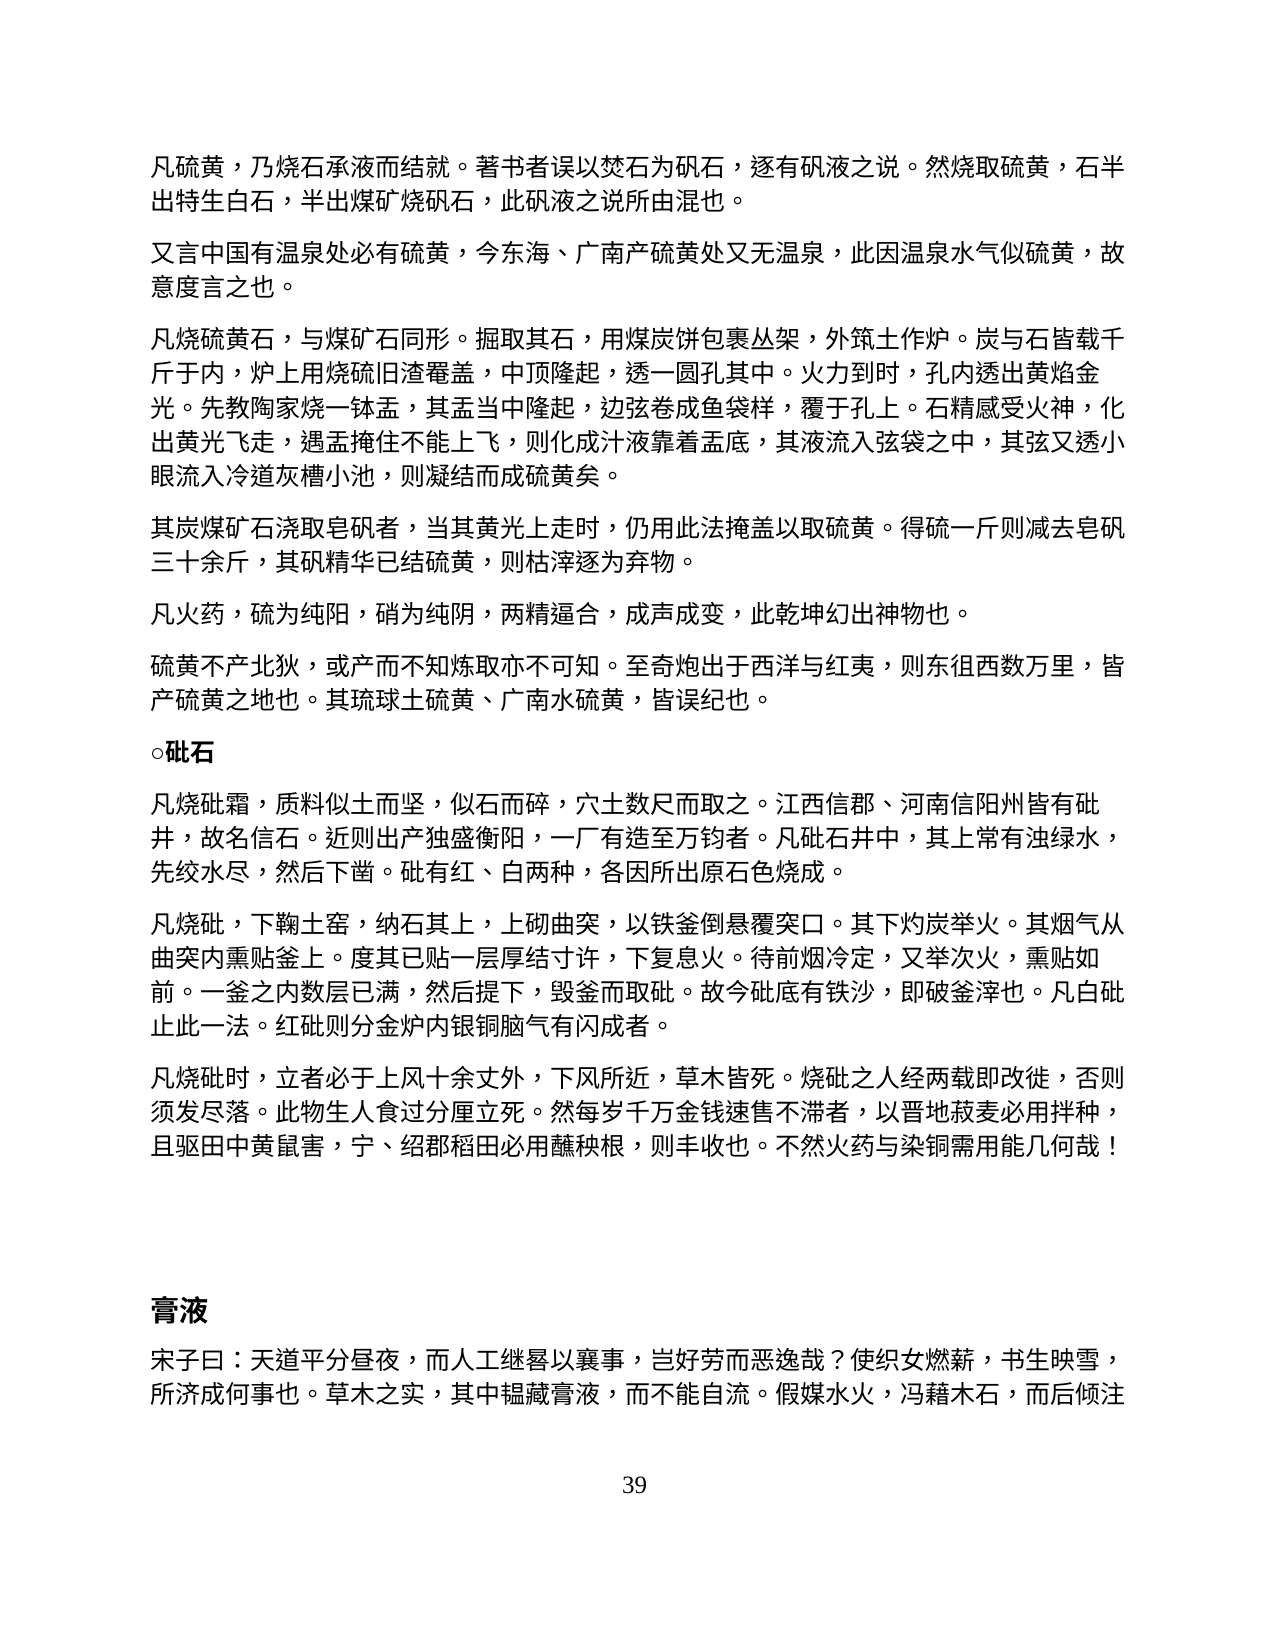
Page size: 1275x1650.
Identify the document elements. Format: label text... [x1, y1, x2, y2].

text 又言中国有温泉处必有硫黄，今东海、广南产硫黄处又无温泉，此因温泉水气似硫黄，故意度言之也。 [150, 236, 1125, 304]
text 凡烧砒霜，质料似土而坚，似石而碎，穴土数尺而取之。江西信郡、河南信阳州皆有砒井，故名信石。近则出产独盛衡阳，一厂有造至万钧者。凡砒石井中，其上常有浊绿水，先绞水尽，然后下凿。砒有红、白两种，各因所出原石色烧成。 [150, 786, 1125, 888]
subtitle 膏液 [150, 1290, 1125, 1330]
text 凡火药，硫为纯阳，硝为纯阴，两精逼合，成声成变，此乾坤幻出神物也。 [150, 596, 1125, 630]
text 凡烧硫黄石，与煤矿石同形。掘取其石，用煤炭饼包裹丛架，外筑土作炉。炭与石皆载千斤于内，炉上用烧硫旧渣罨盖，中顶隆起，透一圆孔其中。火力到时，孔内透出黄焰金光。先教陶家烧一钵盂，其盂当中隆起，边弦卷成鱼袋样，覆于孔上。石精感受火神，化出黄光飞走，遇盂掩住不能上飞，则化成汁液靠着盂底，其液流入弦袋之中，其弦又透小眼流入冷道灰槽小池，则凝结而成硫黄矣。 [150, 322, 1125, 492]
text 凡烧砒，下鞠土窑，纳石其上，上砌曲突，以铁釜倒悬覆突口。其下灼炭举火。其烟气从曲突内熏贴釜上。度其已贴一层厚结寸许，下复息火。待前烟冷定，又举次火，熏贴如前。一釜之内数层已满，然后提下，毁釜而取砒。故今砒底有铁沙，即破釜滓也。凡白砒止此一法。红砒则分金炉内银铜脑气有闪成者。 [150, 906, 1125, 1043]
text 凡烧砒时，立者必于上风十余丈外，下风所近，草木皆死。烧砒之人经两载即改徙，否则须发尽落。此物生人食过分厘立死。然每岁千万金钱速售不滞者，以晋地菽麦必用拌种，且驱田中黄鼠害，宁、绍郡稻田必用蘸秧根，则丰收也。不然火药与染铜需用能几何哉！ [150, 1061, 1125, 1163]
text 硫黄不产北狄，或产而不知炼取亦不可知。至奇炮出于西洋与红夷，则东徂西数万里，皆产硫黄之地也。其琉球土硫黄、广南水硫黄，皆误纪也。 [150, 648, 1125, 716]
text 凡硫黄，乃烧石承液而结就。著书者误以焚石为矾石，逐有矾液之说。然烧取硫黄，石半出特生白石，半出煤矿烧矾石，此矾液之说所由混也。 [150, 150, 1125, 218]
text 其炭煤矿石浇取皂矾者，当其黄光上走时，仍用此法掩盖以取硫黄。得硫一斤则减去皂矾三十余斤，其矾精华已结硫黄，则枯滓逐为弃物。 [150, 510, 1125, 578]
text 宋子曰：天道平分昼夜，而人工继晷以襄事，岂好劳而恶逸哉？使织女燃薪，书生映雪，所济成何事也。草木之实，其中韫藏膏液，而不能自流。假媒水火，冯藉木石，而后倾注 [150, 1342, 1125, 1410]
text ○砒石 [150, 734, 1125, 768]
